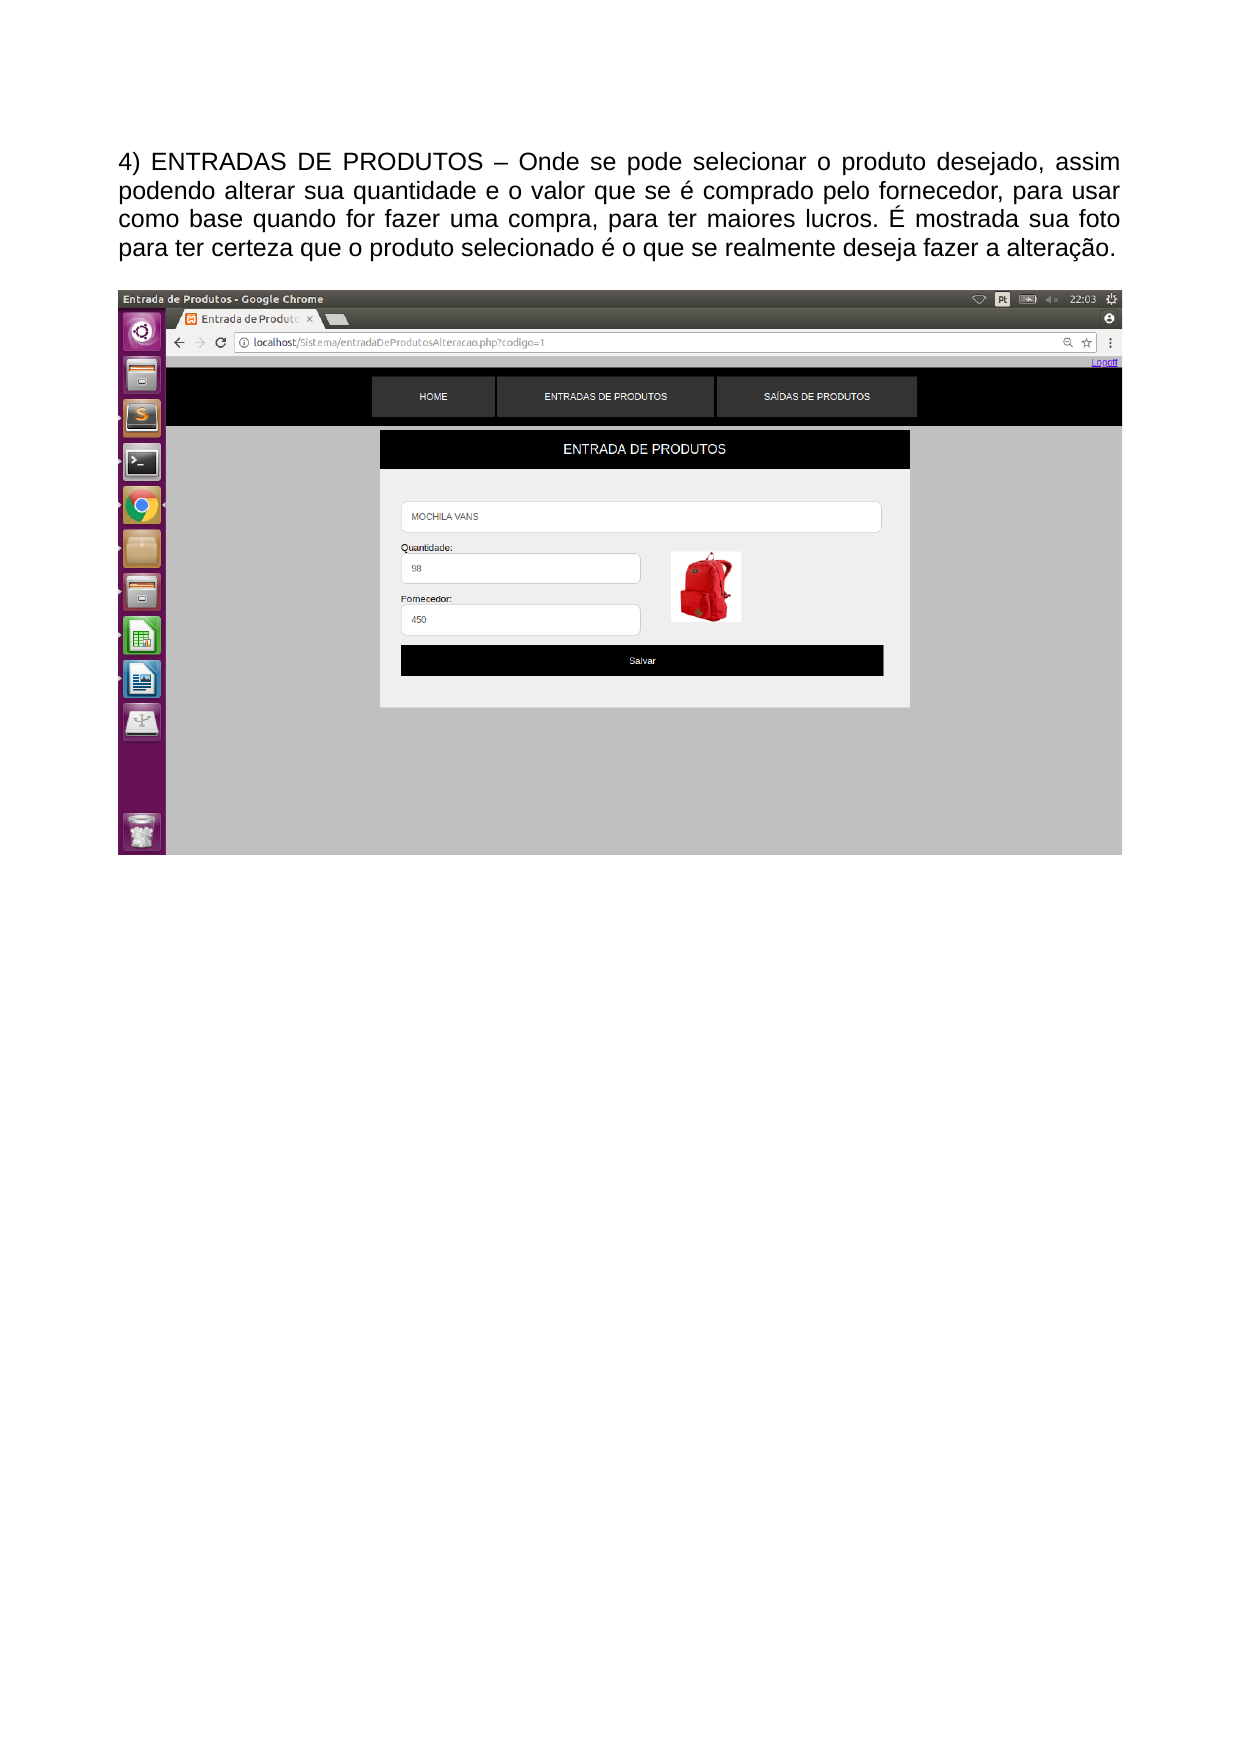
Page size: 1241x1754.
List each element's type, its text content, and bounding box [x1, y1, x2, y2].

text 4) ENTRADAS DE PRODUTOS – Onde se pode selecionar o produto desejado, assim podendo alterar sua quantidade e o valor que se é comprado pelo fornecedor, para usar como base quando for fazer uma compra, para ter maiores lucros. É mostrada sua foto para ter certeza que o produto selecionado é o que se realmente deseja fazer a alteração. [118, 147, 1122, 262]
